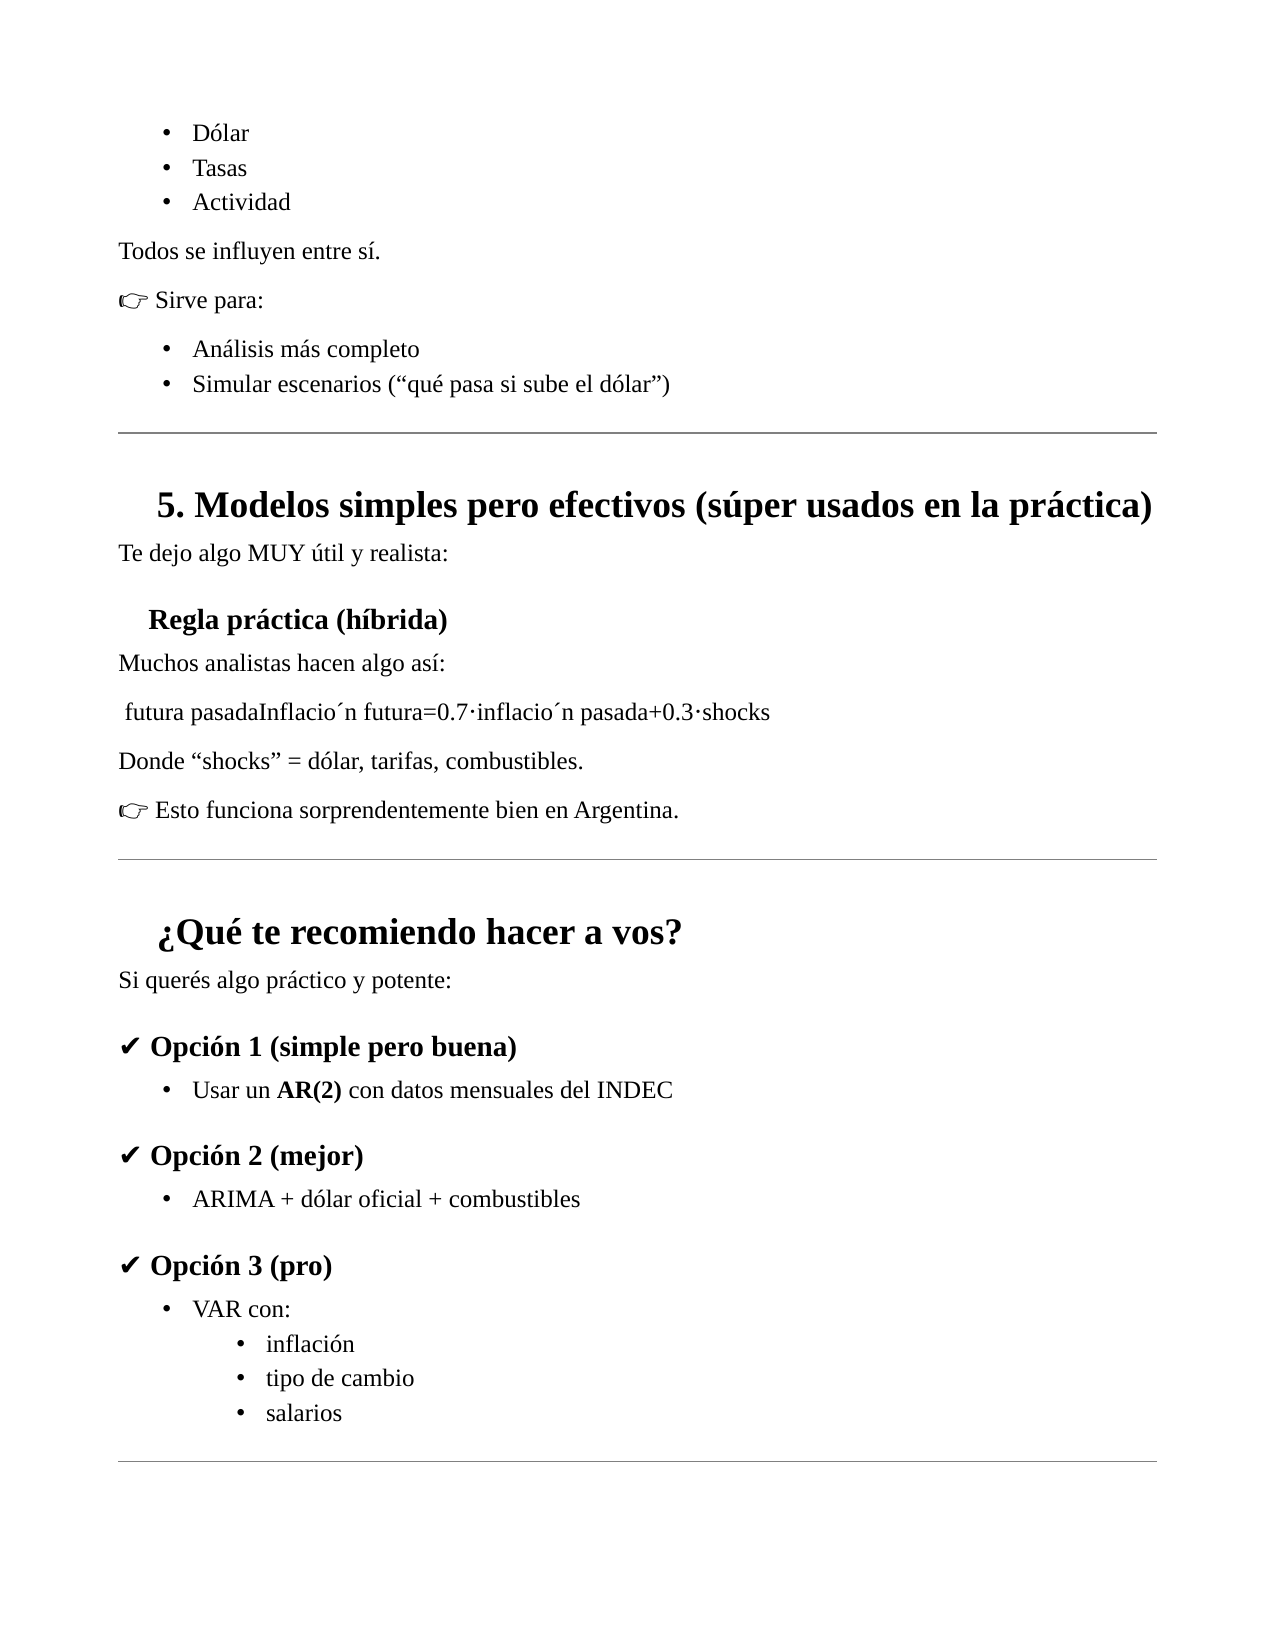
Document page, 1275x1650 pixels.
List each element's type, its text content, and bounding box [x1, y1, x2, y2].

list Simular escenarios (“qué pasa si sube el dólar”) [162, 369, 1157, 397]
list Análisis más completo [162, 334, 1157, 363]
text Si querés algo práctico y potente: [118, 965, 1157, 994]
subtitle 🧰 ¿Qué te recomiendo hacer a vos? [118, 909, 1157, 953]
text 👉 Sirve para: [118, 285, 1157, 314]
list Actividad [162, 187, 1157, 216]
text futura pasadaInflacioˊn futura=0.7⋅inflacioˊn pasada+0.3⋅shocks [118, 697, 1157, 726]
text 👉 Esto funciona sorprendentemente bien en Argentina. [118, 795, 1157, 824]
subtitle ✔ Opción 2 (mejor) [118, 1138, 1157, 1172]
text Te dejo algo MUY útil y realista: [118, 538, 1157, 567]
subtitle 🔹 Regla práctica (híbrida) [118, 602, 1157, 636]
list ARIMA + dólar oficial + combustibles [162, 1184, 1157, 1213]
list tipo de cambio [236, 1363, 1157, 1392]
text Donde “shocks” = dólar, tarifas, combustibles. [118, 746, 1157, 775]
list Usar un AR(2) con datos mensuales del INDEC [162, 1075, 1157, 1104]
list Dólar [162, 118, 1157, 147]
subtitle ✔ Opción 3 (pro) [118, 1248, 1157, 1282]
list inflación [236, 1329, 1157, 1357]
text Muchos analistas hacen algo así: [118, 648, 1157, 677]
subtitle 🧠 5. Modelos simples pero efectivos (súper usados en la práctica) [118, 483, 1157, 526]
text Todos se influyen entre sí. [118, 236, 1157, 265]
list VAR con: [162, 1294, 1157, 1323]
list salarios [236, 1398, 1157, 1426]
subtitle ✔ Opción 1 (simple pero buena) [118, 1029, 1157, 1062]
list Tasas [162, 153, 1157, 181]
